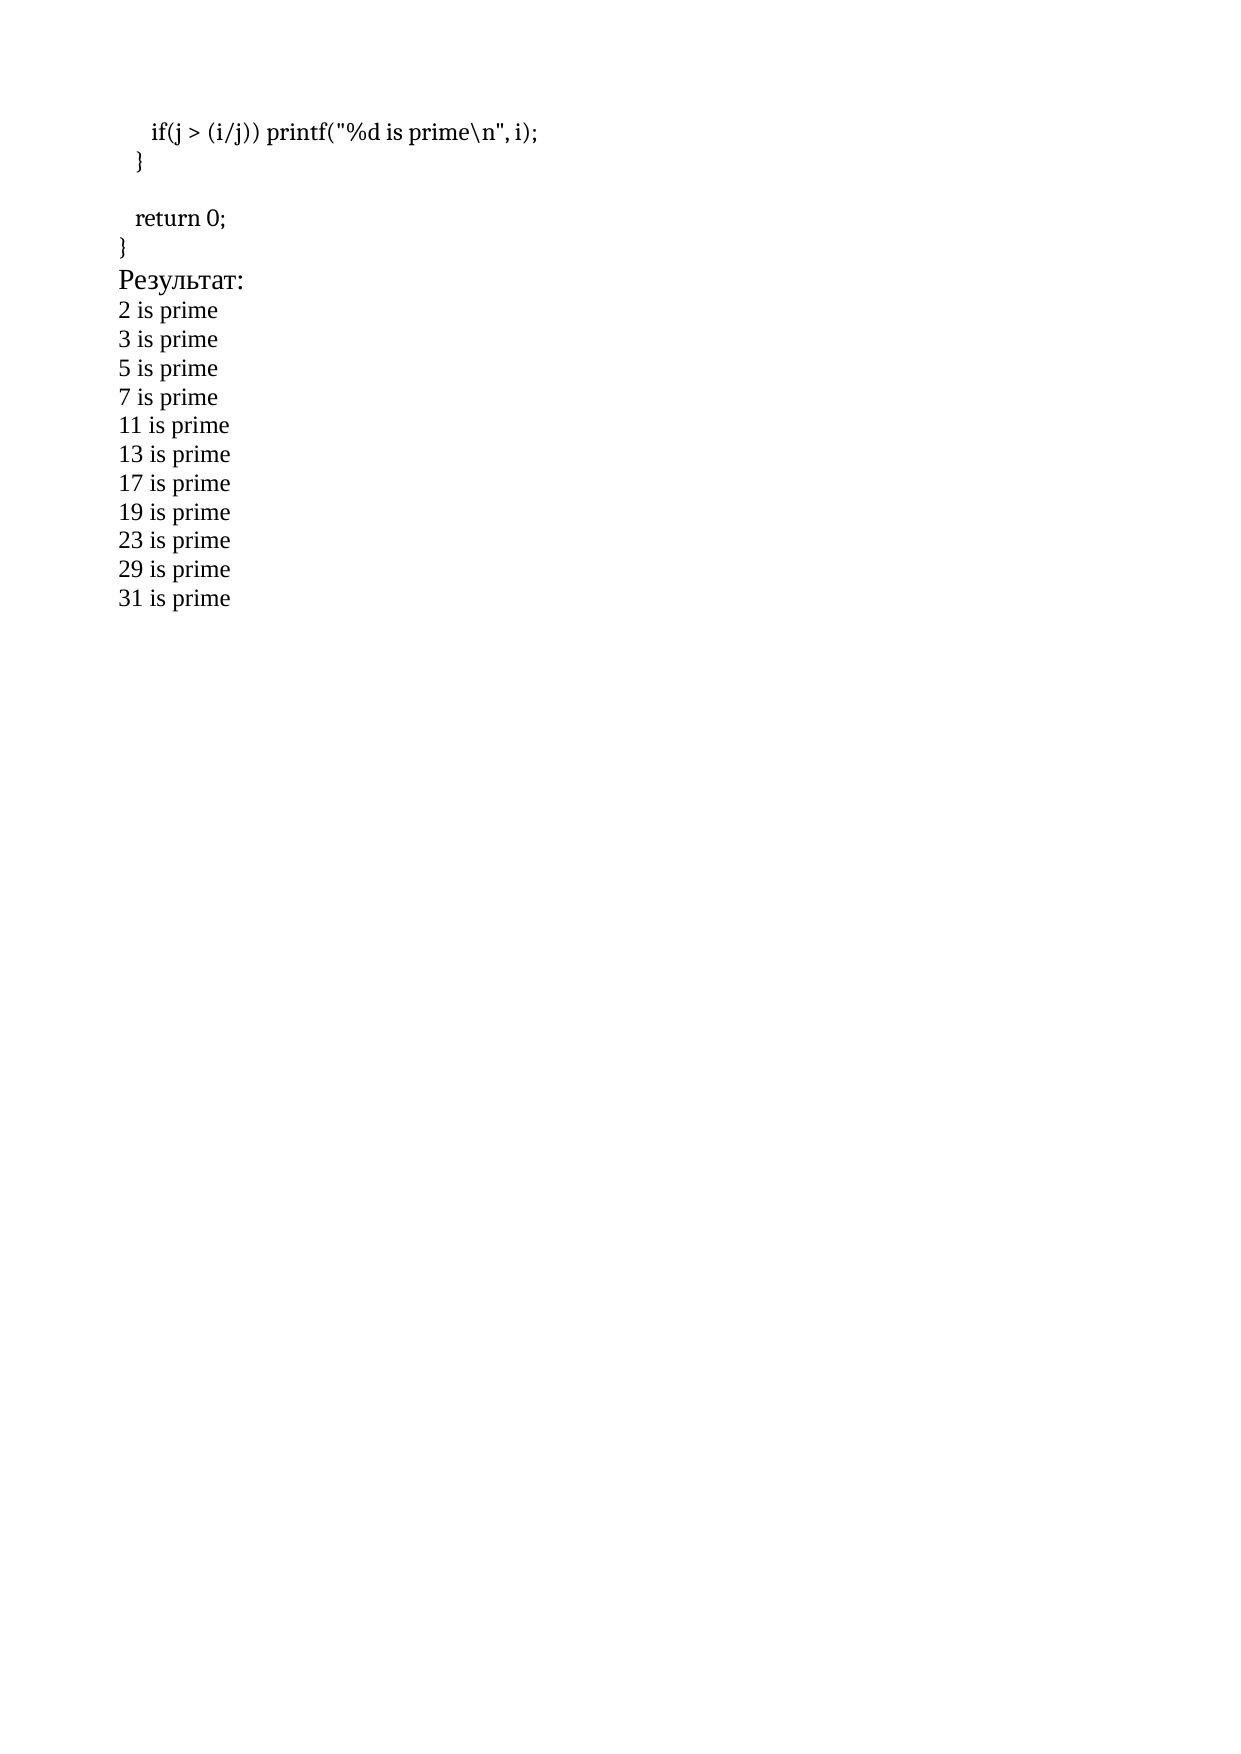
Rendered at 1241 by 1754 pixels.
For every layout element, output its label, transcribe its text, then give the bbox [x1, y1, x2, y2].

text 11 is prime [118, 410, 1122, 439]
text 19 is prime [118, 497, 1122, 525]
text Результат: [118, 262, 1122, 295]
text 3 is prime [118, 324, 1122, 353]
text return 0; [118, 204, 1122, 233]
text 7 is prime [118, 382, 1122, 410]
text } [118, 233, 1122, 262]
text if(j > (i/j)) printf("%d is prime\n", i); [118, 118, 1122, 147]
text 31 is prime [118, 583, 1122, 612]
text 29 is prime [118, 554, 1122, 583]
text 2 is prime [118, 295, 1122, 324]
text 17 is prime [118, 468, 1122, 497]
text 13 is prime [118, 439, 1122, 468]
text } [118, 147, 1122, 176]
text 5 is prime [118, 353, 1122, 382]
text 23 is prime [118, 525, 1122, 554]
